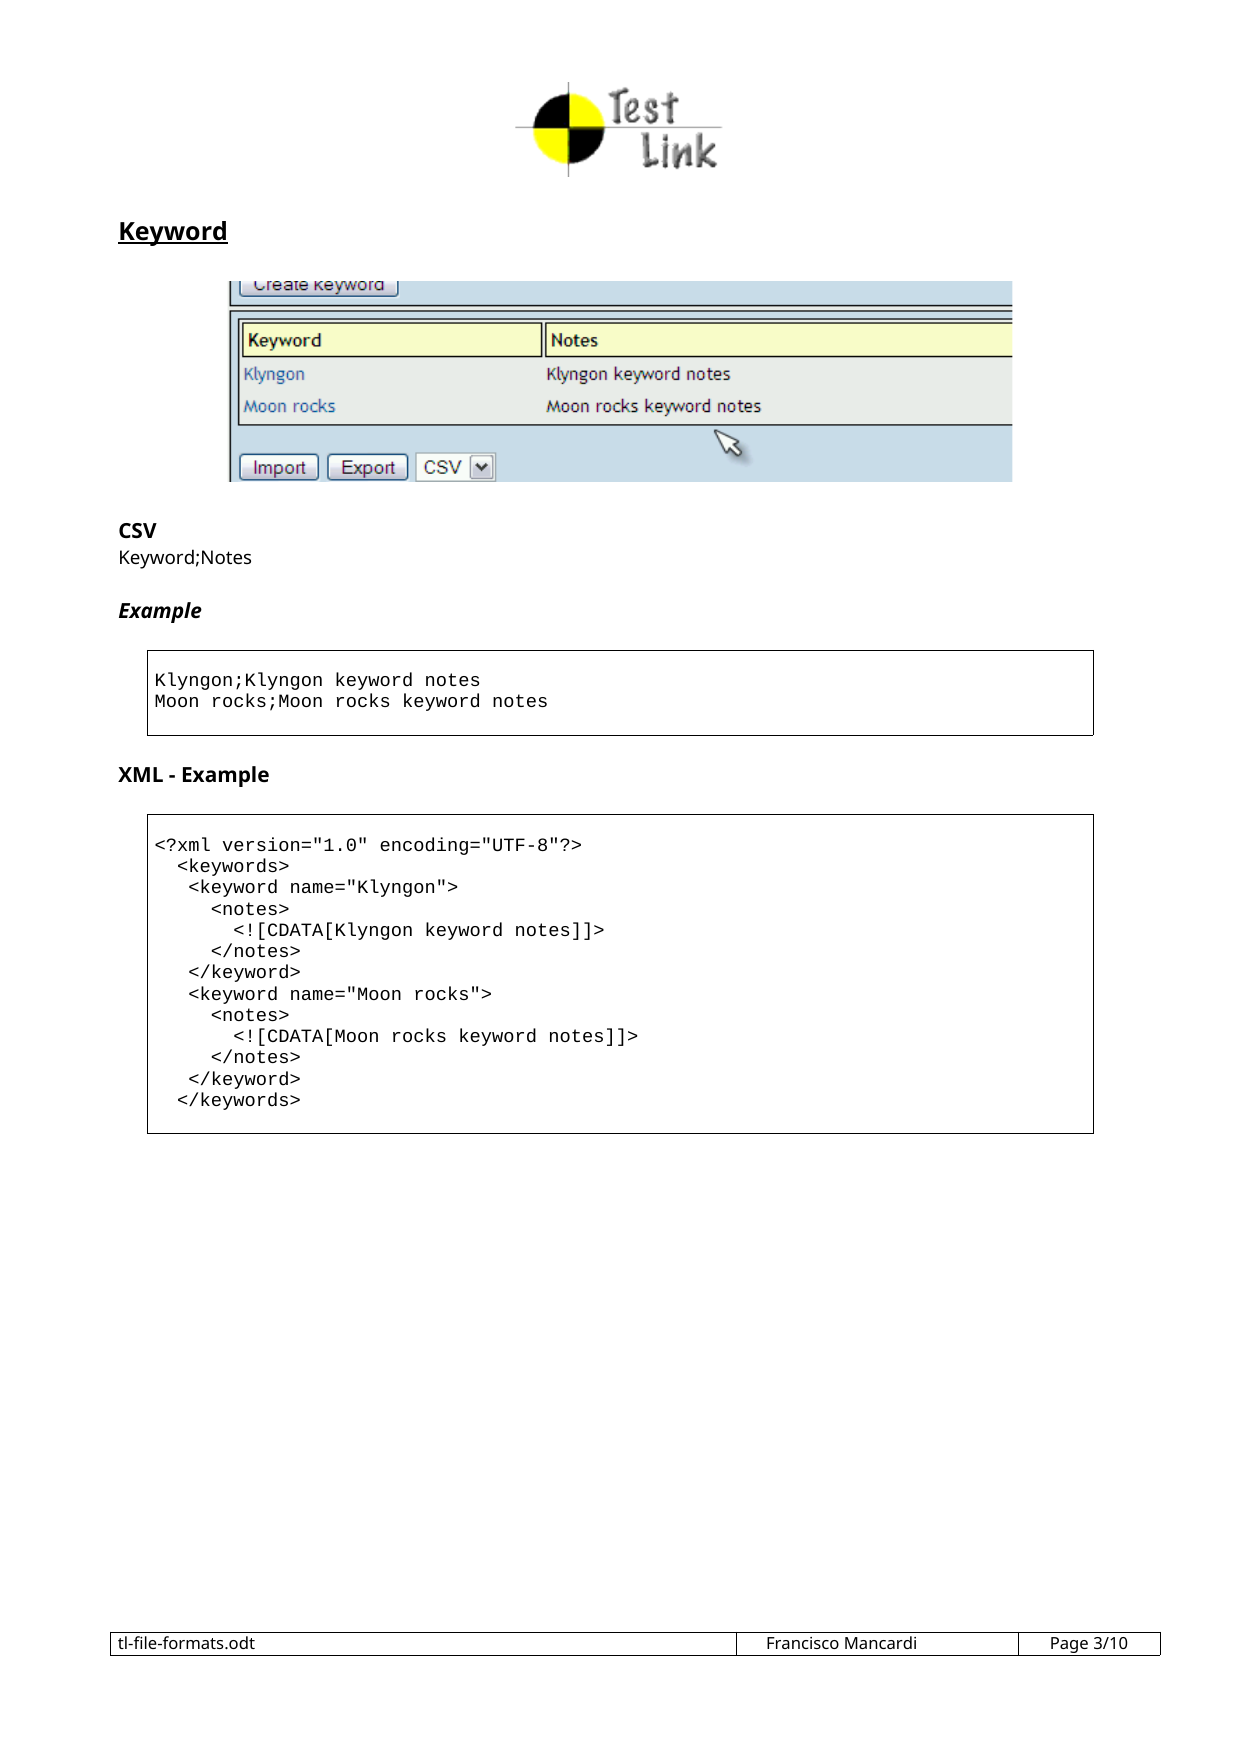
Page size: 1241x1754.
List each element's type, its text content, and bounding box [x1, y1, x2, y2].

table_header Klyngon;Klyngon keyword notes Moon rocks;Moon rocks keyword notes [148, 651, 1093, 735]
text Keyword;Notes [118, 545, 1122, 570]
picture [515, 82, 725, 177]
subtitle Keyword [118, 213, 1122, 247]
subtitle CSV [118, 516, 1122, 545]
subtitle Example [118, 596, 1122, 624]
table_header <?xml version="1.0" encoding="UTF-8"?> <keywords> <keyword name="Klyngon"> <notes> <![CDATA[Klyngon keyword notes]]> </notes> </keyword> <keyword name="Moon rocks"> <notes> <![CDATA[Moon rocks keyword notes]]> </notes> </keyword> </keywords> [148, 815, 1093, 1133]
subtitle XML - Example [118, 760, 1122, 789]
picture [227, 281, 1013, 482]
